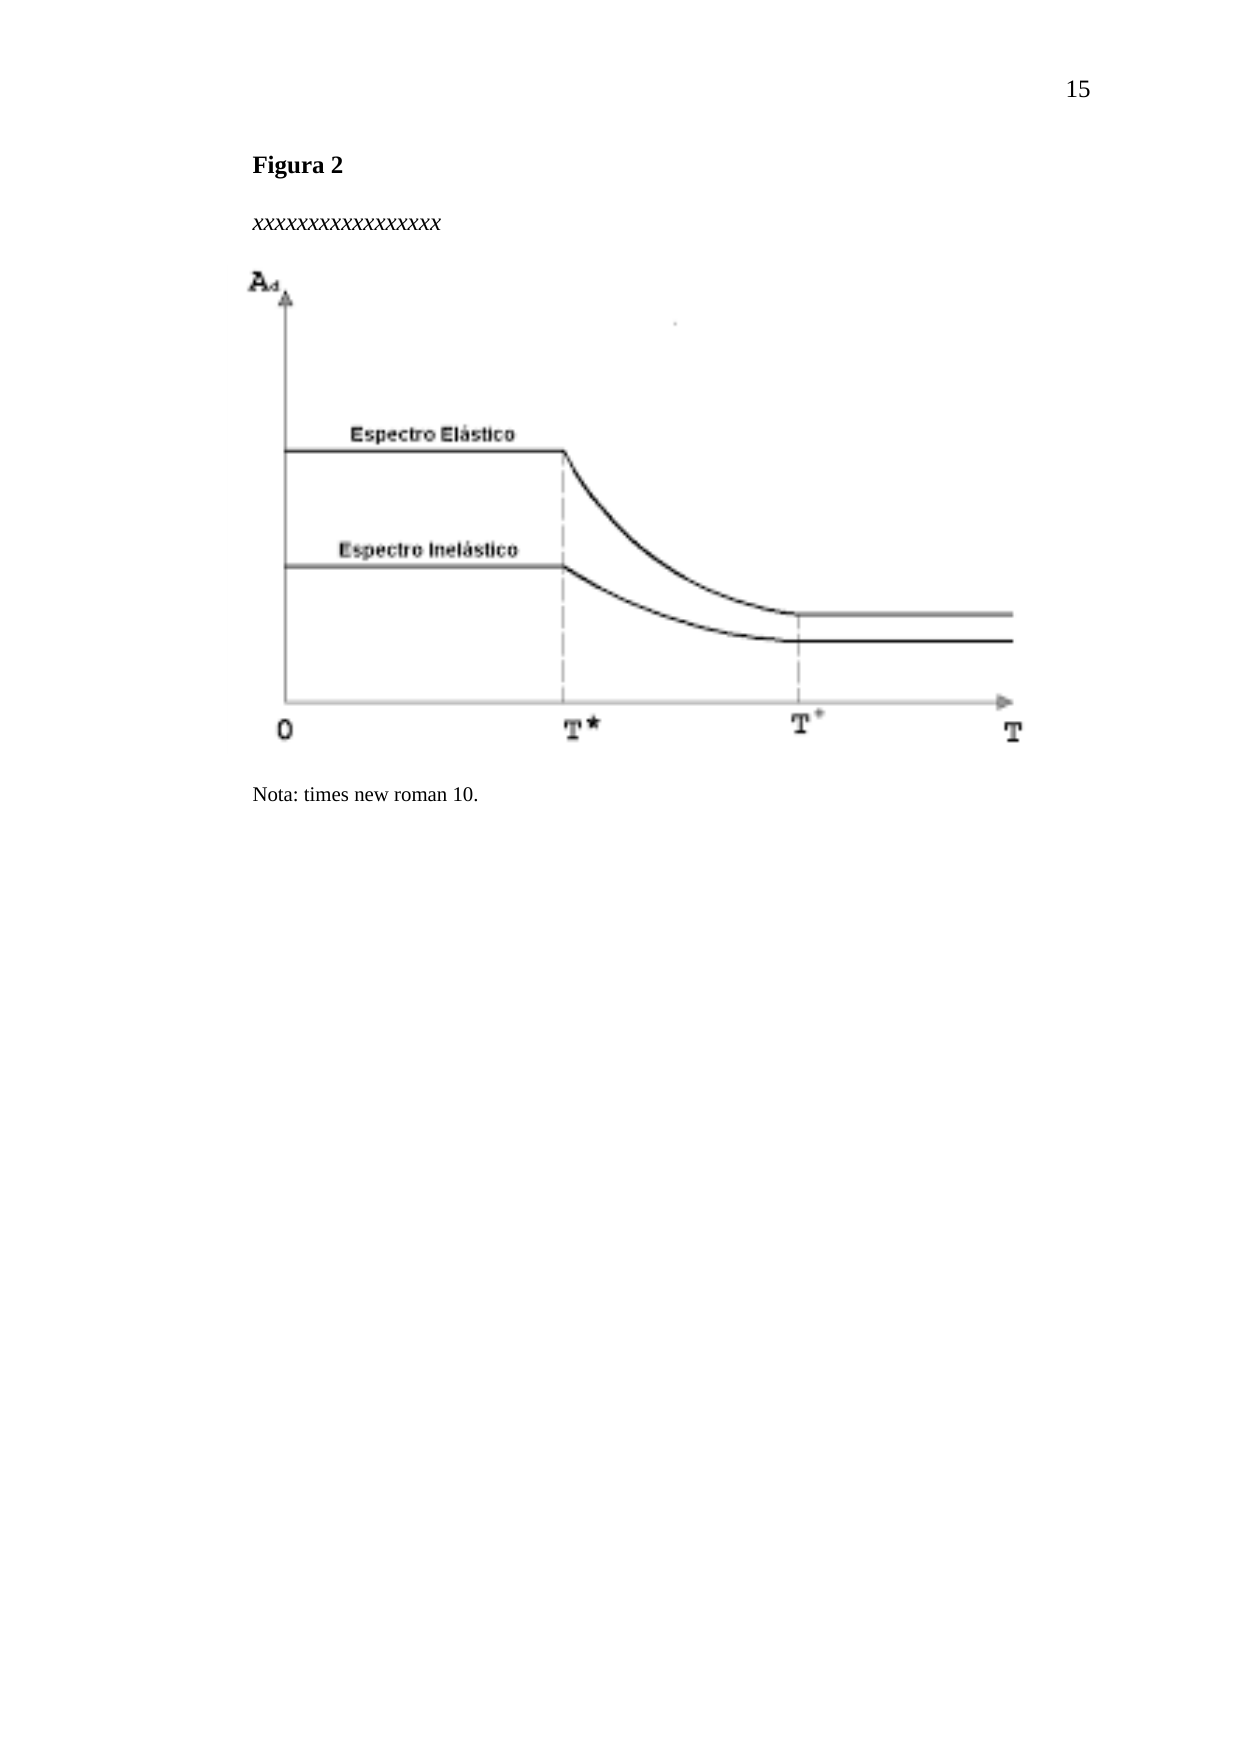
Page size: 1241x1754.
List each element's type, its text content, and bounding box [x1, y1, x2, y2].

text Nota: times new roman 10. [252, 782, 1090, 806]
picture [226, 265, 1042, 754]
text Figura 2 xxxxxxxxxxxxxxxxx [252, 150, 1090, 236]
